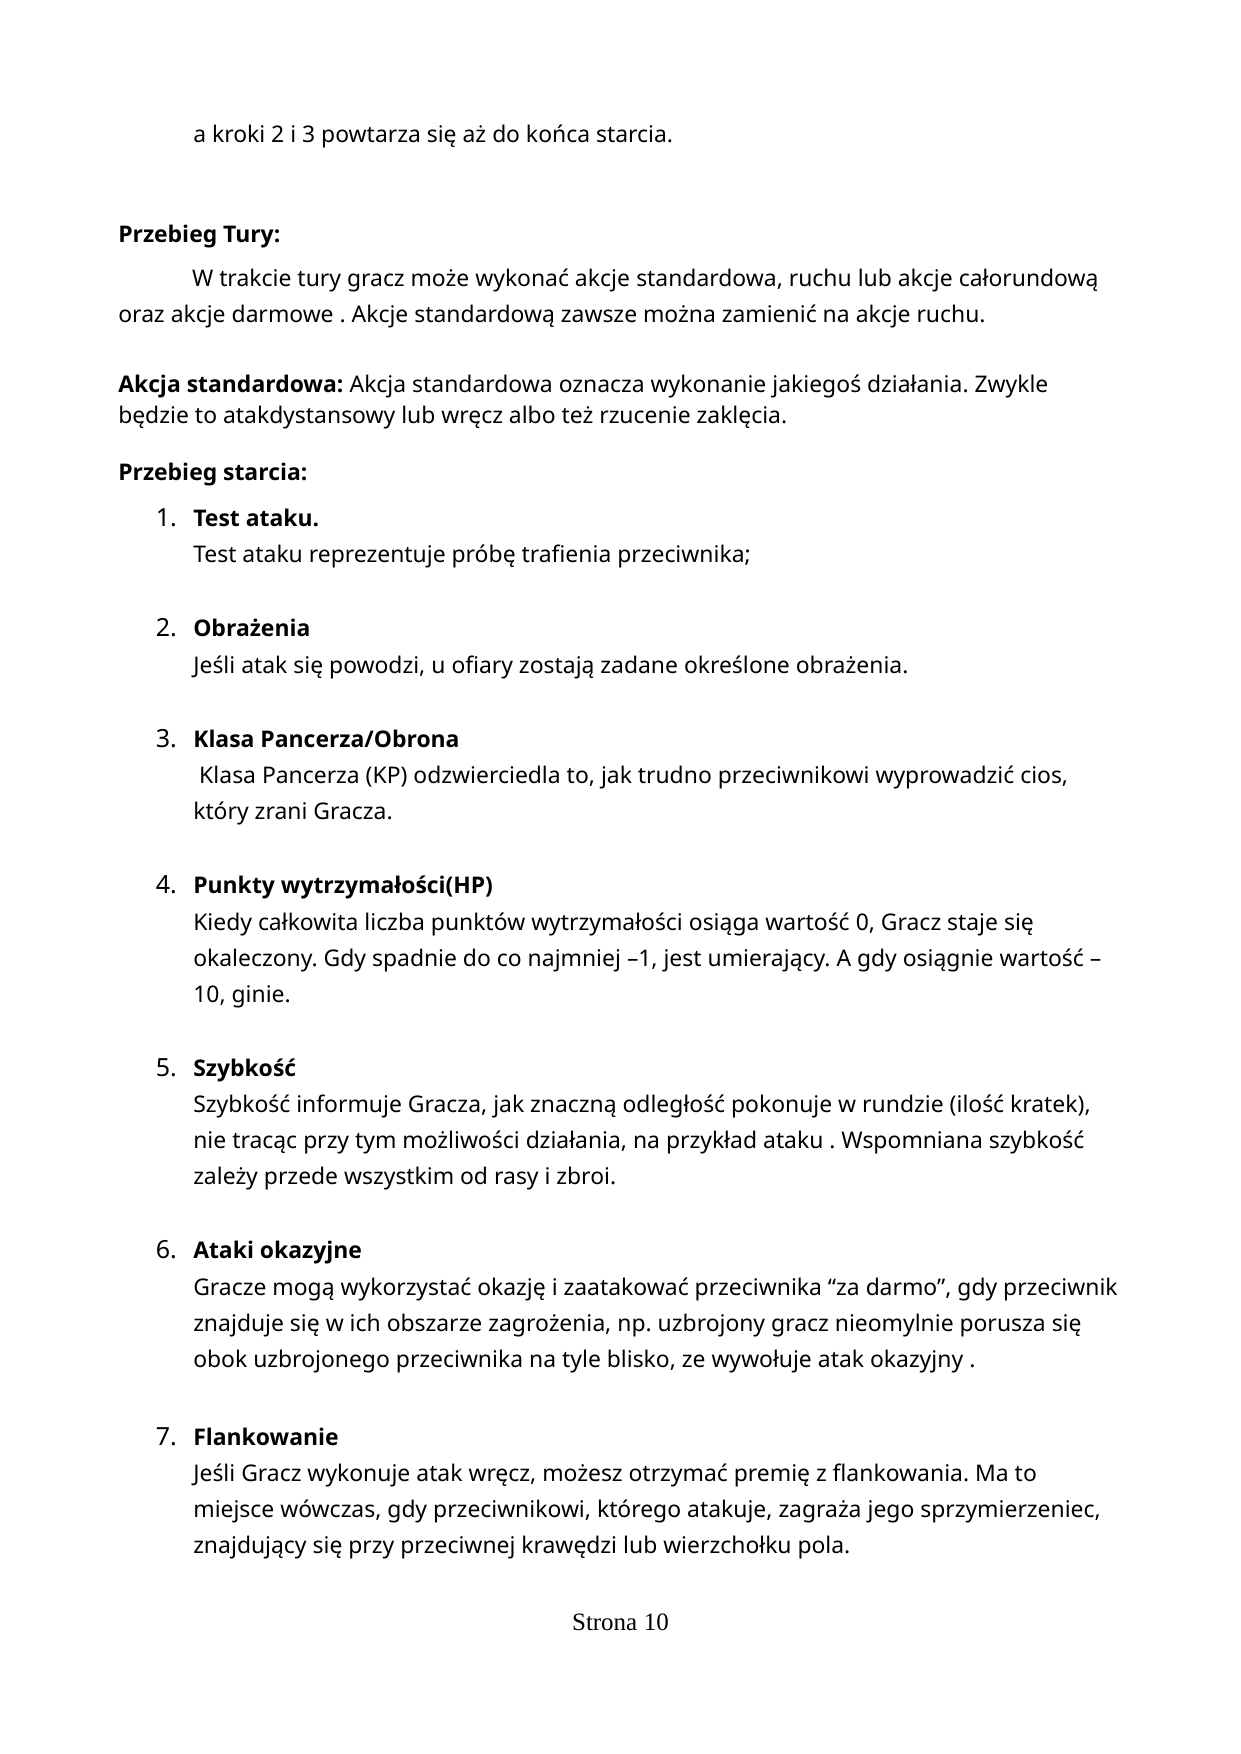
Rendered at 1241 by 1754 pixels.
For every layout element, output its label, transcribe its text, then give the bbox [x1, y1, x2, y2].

list Obrażenia Jeśli atak się powodzi, u ofiary zostają zadane określone obrażenia. [156, 610, 1122, 680]
list Szybkość Szybkość informuje Gracza, jak znaczną odległość pokonuje w rundzie (ilość kratek), nie tracąc przy tym możliwości działania, na przykład ataku . Wspomniana szybkość zależy przede wszystkim od rasy i zbroi. [156, 1049, 1122, 1191]
subtitle Przebieg Tury: [118, 218, 1122, 249]
list a kroki 2 i 3 powtarza się aż do końca starcia. [156, 118, 1122, 149]
text W trakcie tury gracz może wykonać akcje standardowa, ruchu lub akcje całorundową oraz akcje darmowe . Akcje standardową zawsze można zamienić na akcje ruchu. [118, 262, 1122, 329]
list Klasa Pancerza/Obrona Klasa Pancerza (KP) odzwierciedla to, jak trudno przeciwnikowi wyprowadzić cios, który zrani Gracza. [156, 720, 1122, 826]
text Akcja standardowa: Akcja standardowa oznacza wykonanie jakiegoś działania. Zwykle będzie to atakdystansowy lub wręcz albo też rzucenie zaklęcia. [118, 368, 1122, 430]
list Ataki okazyjne Gracze mogą wykorzystać okazję i zaatakować przeciwnika “za darmo”, gdy przeciwnik znajduje się w ich obszarze zagrożenia, np. uzbrojony gracz nieomylnie porusza się obok uzbrojonego przeciwnika na tyle blisko, ze wywołuje atak okazyjny . [156, 1232, 1122, 1413]
list Flankowanie Jeśli Gracz wykonuje atak wręcz, możesz otrzymać premię z flankowania. Ma to miejsce wówczas, gdy przeciwnikowi, którego atakuje, zagraża jego sprzymierzeniec, znajdujący się przy przeciwnej krawędzi lub wierzchołku pola. [156, 1418, 1122, 1560]
list Punkty wytrzymałości(HP) Kiedy całkowita liczba punktów wytrzymałości osiąga wartość 0, Gracz staje się okaleczony. Gdy spadnie do co najmniej –1, jest umierający. A gdy osiągnie wartość –10, ginie. [156, 867, 1122, 1009]
list Test ataku. Test ataku reprezentuje próbę trafienia przeciwnika; [156, 499, 1122, 569]
subtitle Przebieg starcia: [118, 455, 1122, 487]
